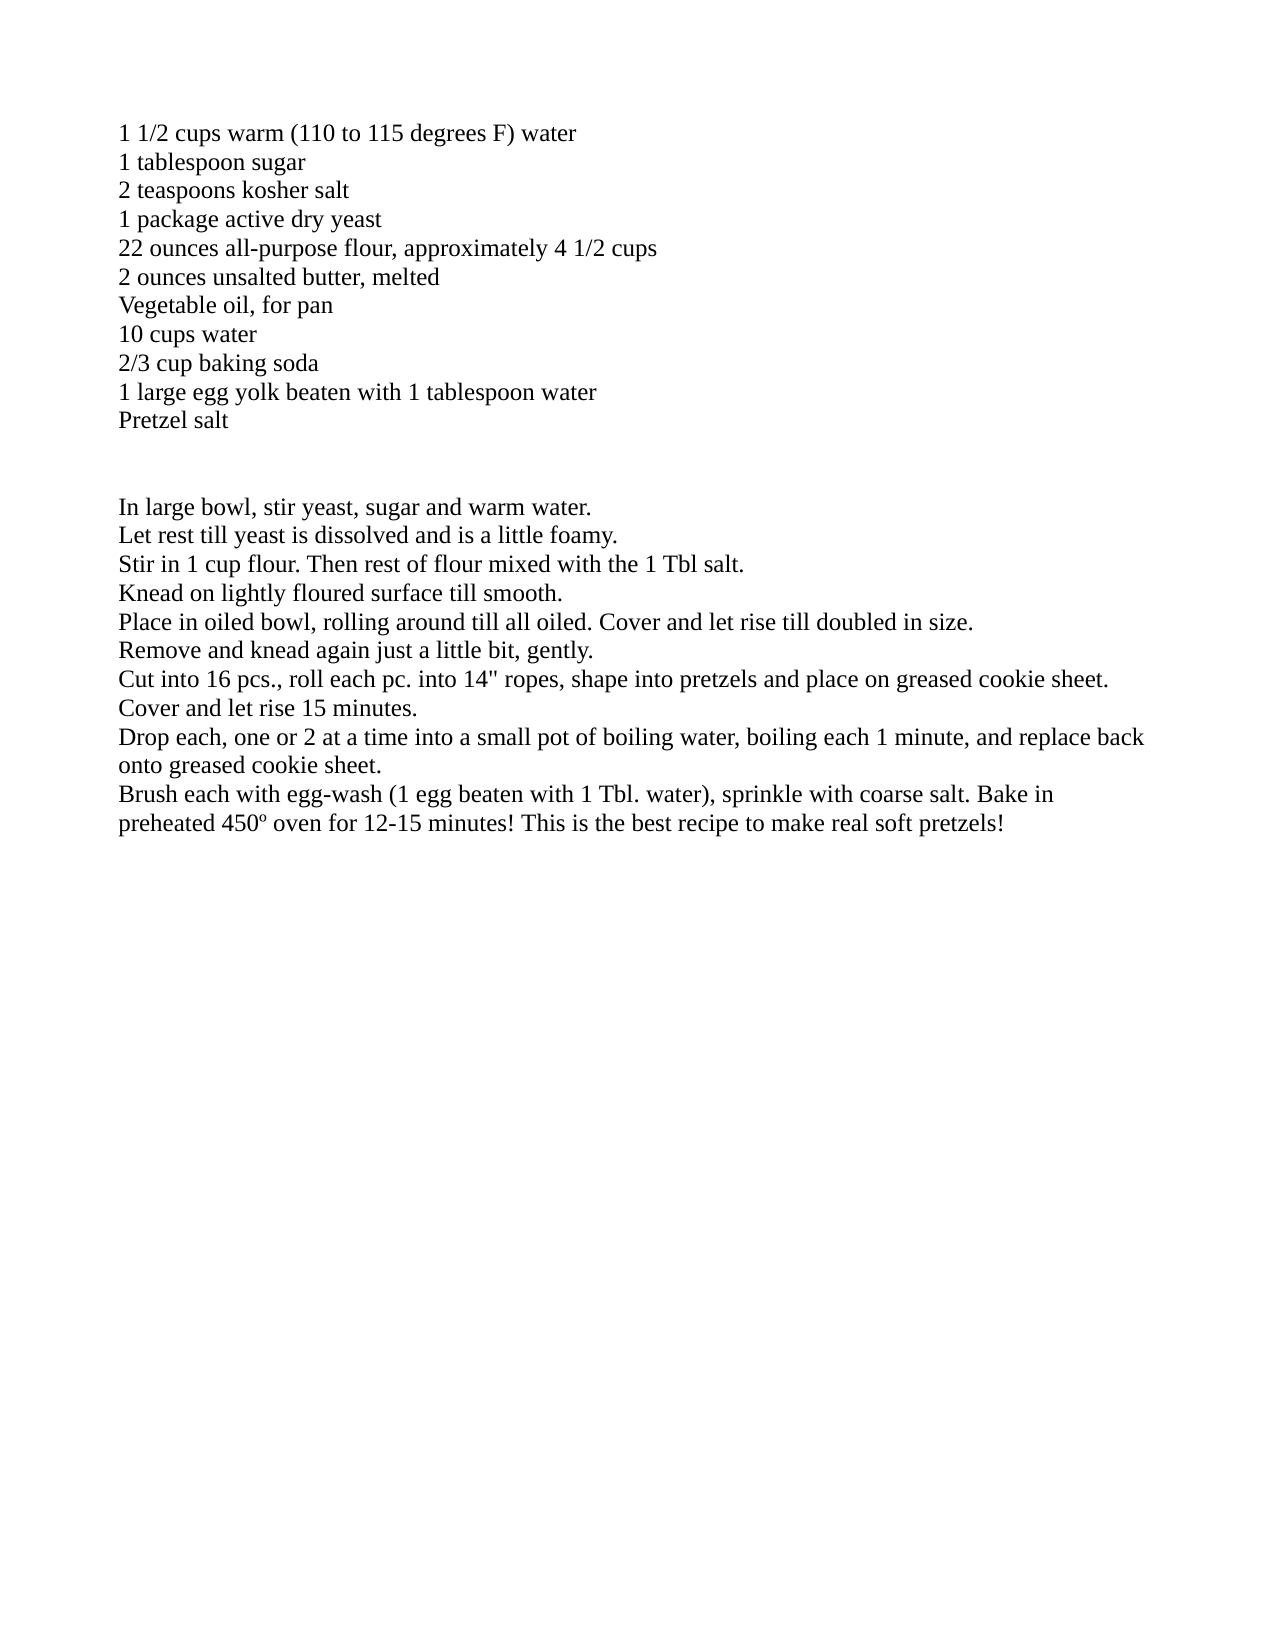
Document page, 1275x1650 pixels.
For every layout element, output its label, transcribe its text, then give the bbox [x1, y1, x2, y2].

text 2 teaspoons kosher salt [118, 176, 1157, 204]
text Cover and let rise 15 minutes. [118, 693, 1157, 722]
text Cut into 16 pcs., roll each pc. into 14" ropes, shape into pretzels and place on greased cookie sheet. [118, 664, 1157, 693]
text 1 large egg yolk beaten with 1 tablespoon water [118, 377, 1157, 406]
text Drop each, one or 2 at a time into a small pot of boiling water, boiling each 1 minute, and replace back onto greased cookie sheet. [118, 722, 1157, 779]
text Knead on lightly floured surface till smooth. [118, 578, 1157, 607]
text 2/3 cup baking soda [118, 348, 1157, 377]
text Pretzel salt [118, 406, 1157, 434]
text In large bowl, stir yeast, sugar and warm water. [118, 492, 1157, 521]
text Vegetable oil, for pan [118, 291, 1157, 319]
text Remove and knead again just a little bit, gently. [118, 636, 1157, 664]
text 1 1/2 cups warm (110 to 115 degrees F) water [118, 118, 1157, 147]
text 1 tablespoon sugar [118, 147, 1157, 176]
text 10 cups water [118, 319, 1157, 348]
text Stir in 1 cup flour. Then rest of flour mixed with the 1 Tbl salt. [118, 549, 1157, 578]
text 1 package active dry yeast [118, 204, 1157, 233]
text Place in oiled bowl, rolling around till all oiled. Cover and let rise till doubled in size. [118, 607, 1157, 636]
text Brush each with egg-wash (1 egg beaten with 1 Tbl. water), sprinkle with coarse salt. Bake in preheated 450º oven for 12-15 minutes! This is the best recipe to make real soft pretzels! [118, 779, 1157, 837]
text 22 ounces all-purpose flour, approximately 4 1/2 cups [118, 233, 1157, 262]
text Let rest till yeast is dissolved and is a little foamy. [118, 521, 1157, 549]
text 2 ounces unsalted butter, melted [118, 262, 1157, 291]
